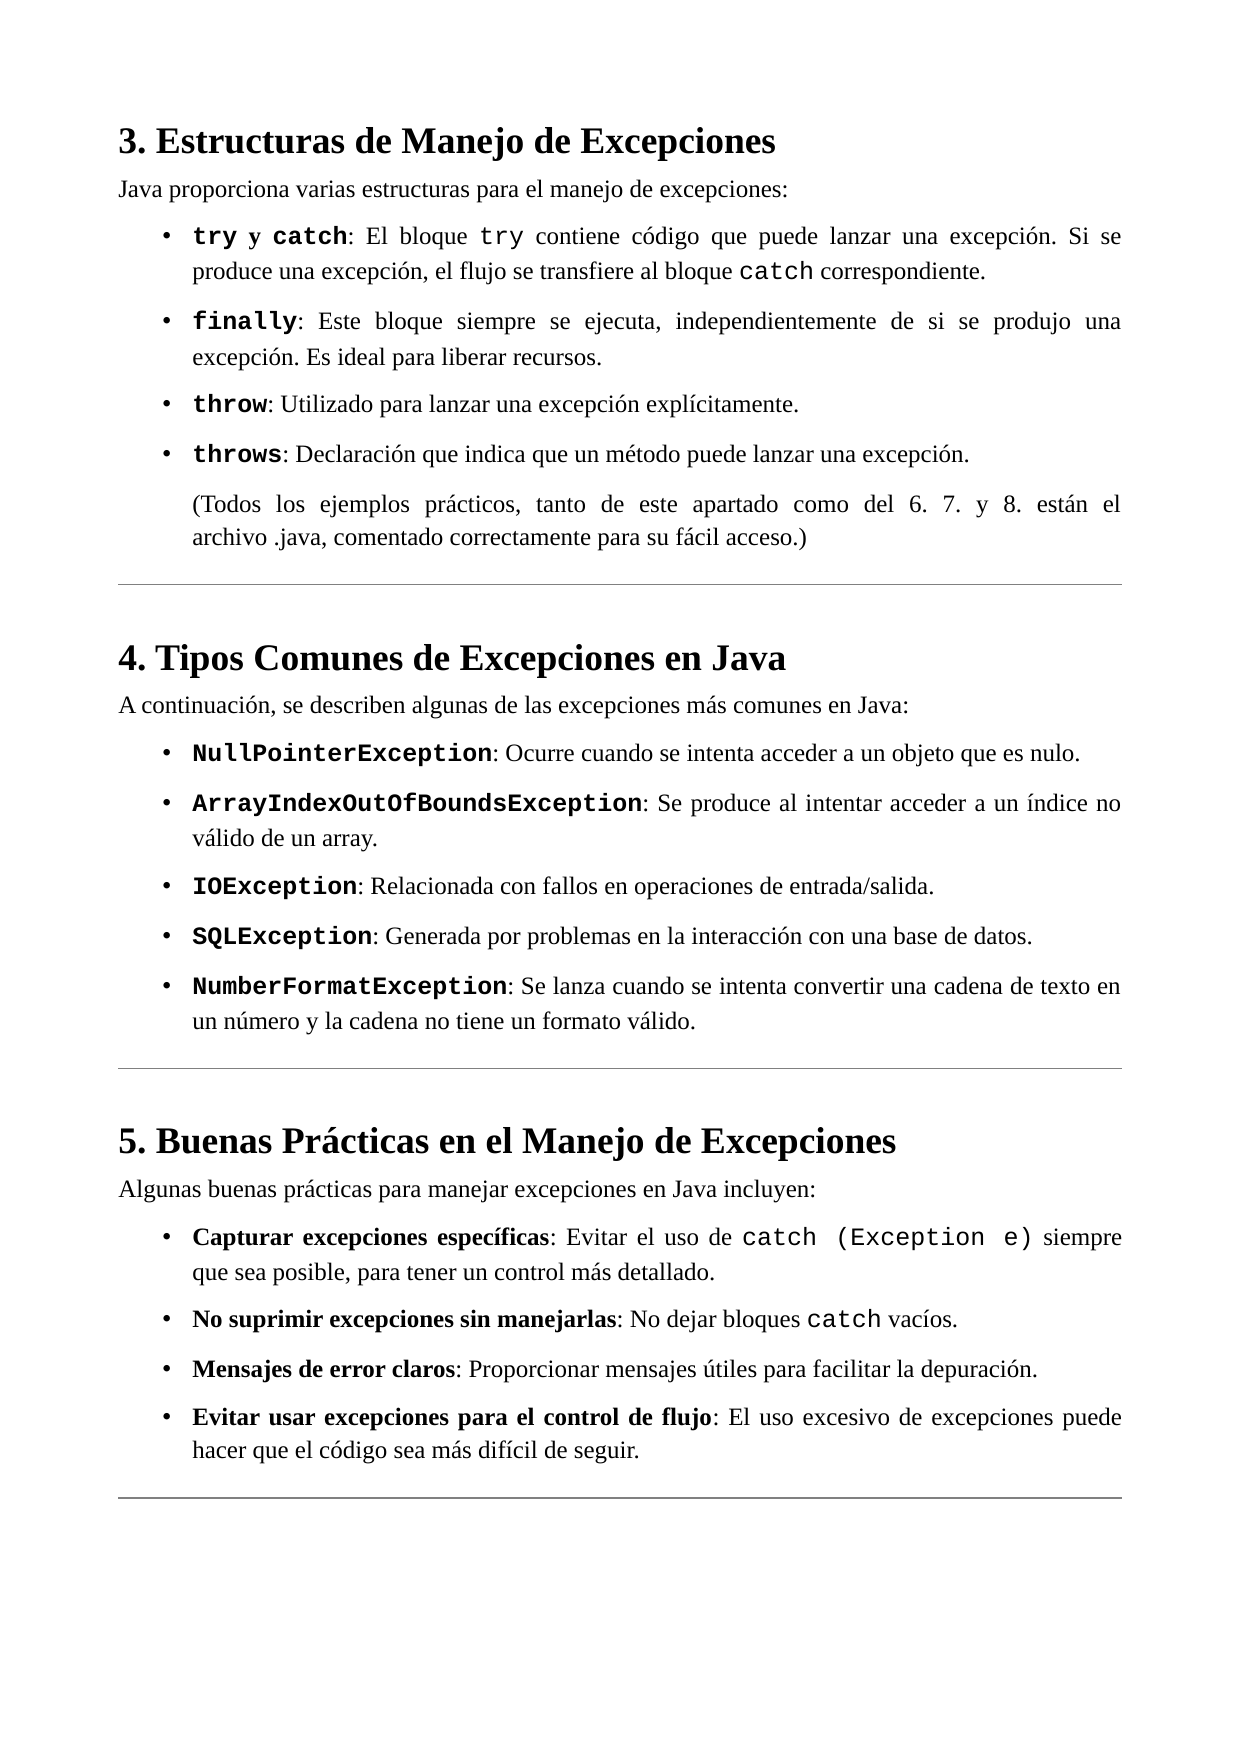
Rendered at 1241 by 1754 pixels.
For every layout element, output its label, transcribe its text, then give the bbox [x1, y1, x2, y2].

subtitle 5. Buenas Prácticas en el Manejo de Excepciones [118, 1119, 1122, 1162]
text A continuación, se describen algunas de las excepciones más comunes en Java: [118, 691, 1122, 719]
list SQLException: Generada por problemas en la interacción con una base de datos. [162, 921, 1122, 952]
subtitle 4. Tipos Comunes de Excepciones en Java [118, 635, 1122, 678]
list ArrayIndexOutOfBoundsException: Se produce al intentar acceder a un índice no válido de un array. [162, 788, 1122, 852]
subtitle 3. Estructuras de Manejo de Excepciones [118, 118, 1122, 161]
list throws: Declaración que indica que un método puede lanzar una excepción. [162, 439, 1122, 470]
text Java proporciona varias estructuras para el manejo de excepciones: [118, 174, 1122, 202]
list IOException: Relacionada con fallos en operaciones de entrada/salida. [162, 871, 1122, 902]
text Algunas buenas prácticas para manejar excepciones en Java incluyen: [118, 1174, 1122, 1203]
list Capturar excepciones específicas: Evitar el uso de catch (Exception e) siempre que sea posible, para tener un control más detallado. [162, 1222, 1122, 1286]
list finally: Este bloque siempre se ejecuta, independientemente de si se produjo una excepción. Es ideal para liberar recursos. [162, 306, 1122, 370]
list No suprimir excepciones sin manejarlas: No dejar bloques catch vacíos. [162, 1304, 1122, 1335]
list Evitar usar excepciones para el control de flujo: El uso excesivo de excepciones puede hacer que el código sea más difícil de seguir. [162, 1402, 1122, 1464]
list (Todos los ejemplos prácticos, tanto de este apartado como del 6. 7. y 8. están el archivo .java, comentado correctamente para su fácil acceso.) [162, 489, 1122, 551]
list throw: Utilizado para lanzar una excepción explícitamente. [162, 389, 1122, 420]
list NullPointerException: Ocurre cuando se intenta acceder a un objeto que es nulo. [162, 738, 1122, 769]
list Mensajes de error claros: Proporcionar mensajes útiles para facilitar la depuración. [162, 1354, 1122, 1383]
list try y catch: El bloque try contiene código que puede lanzar una excepción. Si se produce una excepción, el flujo se transfiere al bloque catch correspondiente. [162, 221, 1122, 287]
list NumberFormatException: Se lanza cuando se intenta convertir una cadena de texto en un número y la cadena no tiene un formato válido. [162, 971, 1122, 1035]
